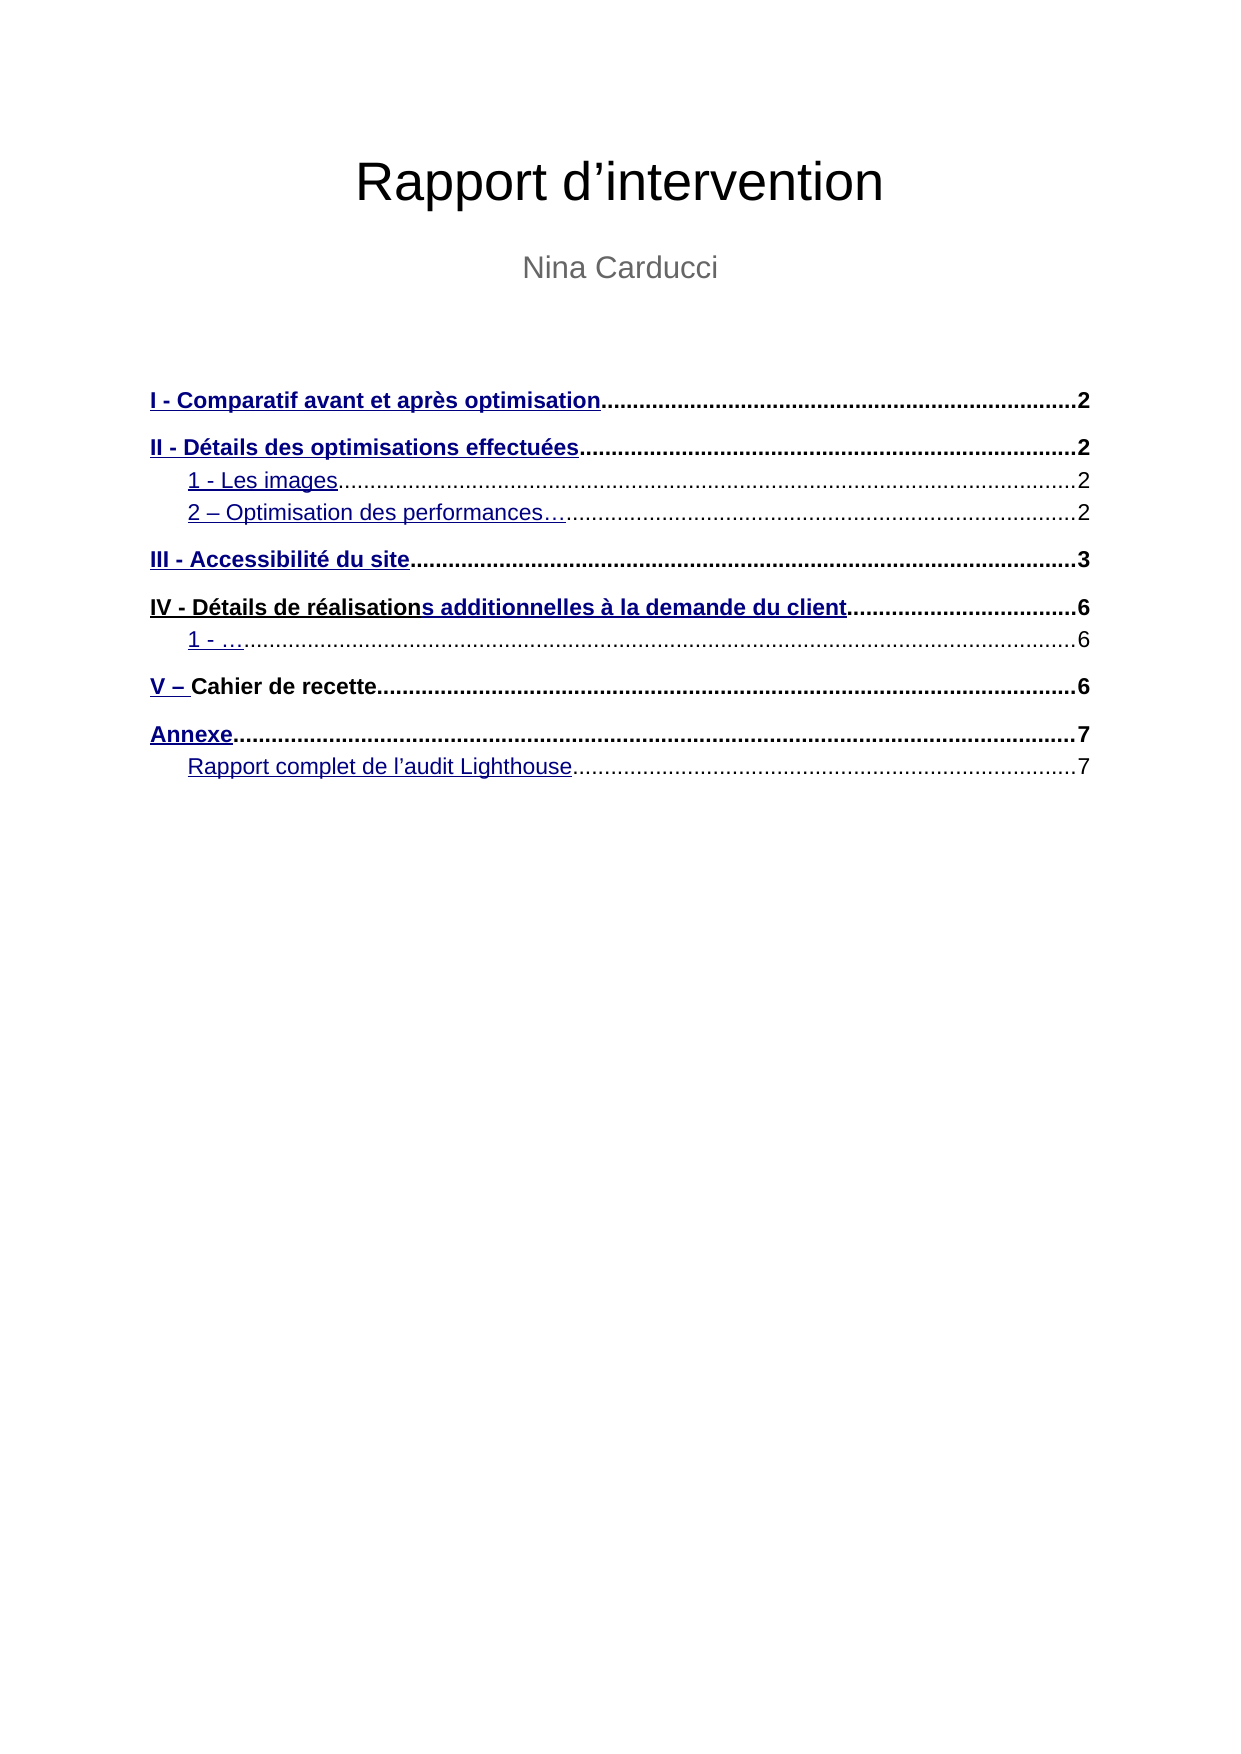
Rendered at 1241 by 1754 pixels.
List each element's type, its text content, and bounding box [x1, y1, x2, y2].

text 2 – Optimisation des performances… 2 [187, 499, 1090, 526]
text Annexe 7 [150, 721, 1090, 747]
text I - Comparatif avant et après optimisation 2 [150, 387, 1090, 413]
text Rapport d’intervention [150, 150, 1090, 212]
text II - Détails des optimisations effectuées 2 [150, 434, 1090, 460]
text IV - Détails de réalisations additionnelles à la demande du client 6 [150, 593, 1090, 620]
text 1 - Les images 2 [187, 467, 1090, 493]
text Nina Carducci [150, 249, 1090, 285]
text Rapport complet de l’audit Lighthouse 7 [187, 753, 1090, 779]
text 1 - … 6 [187, 626, 1090, 652]
text V – Cahier de recette 6 [150, 673, 1090, 700]
text III - Accessibilité du site 3 [150, 546, 1090, 573]
